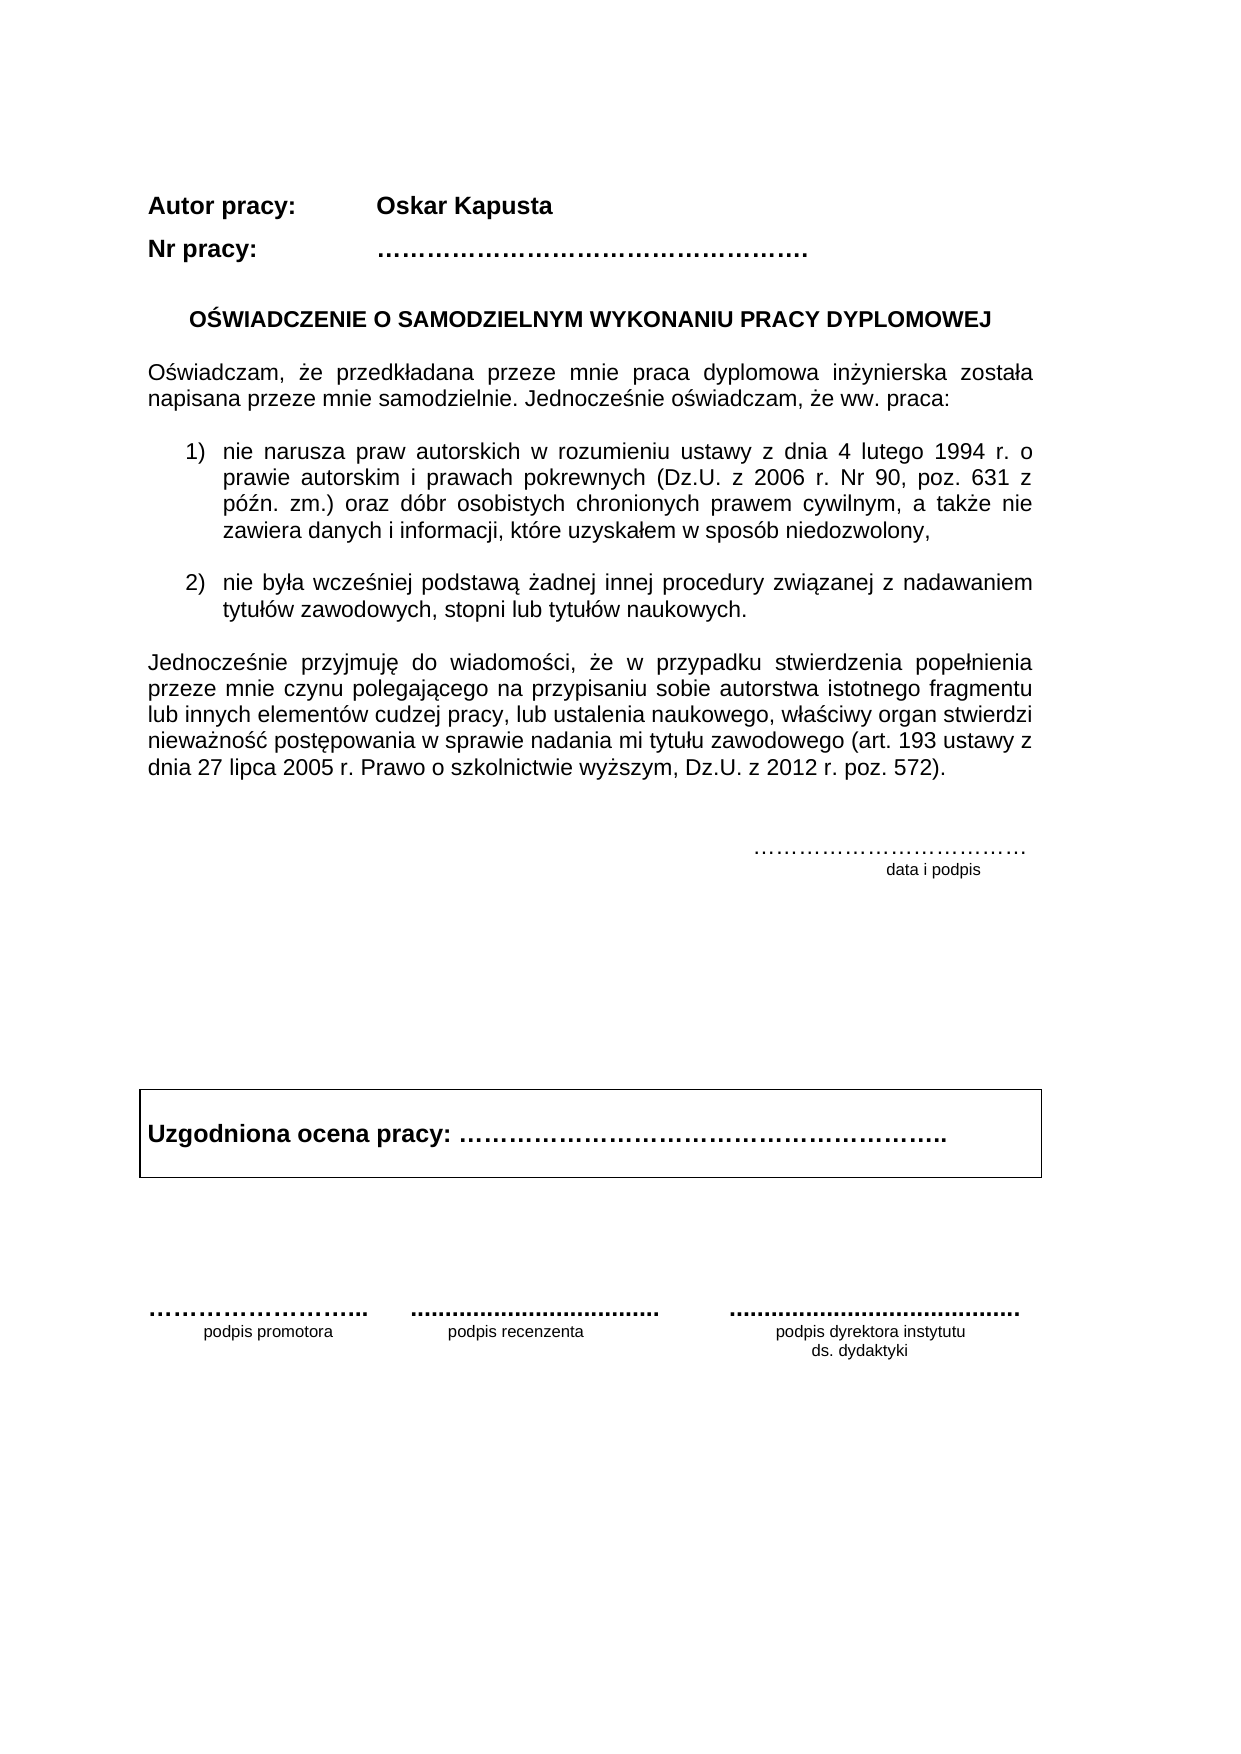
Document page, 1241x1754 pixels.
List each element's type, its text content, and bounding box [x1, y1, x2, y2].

text ……………………... .................................... .......................................... [148, 1293, 1033, 1321]
table_header Uzgodniona ocena pracy: ………………………………………………….. [141, 1090, 1041, 1177]
text Autor pracy: Oskar Kapusta [148, 191, 1033, 219]
text Jednocześnie przyjmuję do wiadomości, że w przypadku stwierdzenia popełnienia przeze mnie czynu polegającego na przypisaniu sobie autorstwa istotnego fragmentu lub innych elementów cudzej pracy, lub ustalenia naukowego, właściwy organ stwierdzi nieważność postępowania w sprawie nadania mi tytułu zawodowego (art. 193 ustawy z dnia 27 lipca 2005 r. Prawo o szkolnictwie wyższym, Dz.U. z 2012 r. poz. 572). [148, 648, 1033, 780]
text Oświadczam, że przedkładana przeze mnie praca dyplomowa inżynierska została napisana przeze mnie samodzielnie. Jednocześnie oświadczam, że ww. praca: [148, 358, 1033, 411]
text ds. dydaktyki [738, 1341, 1033, 1360]
text data i podpis [886, 859, 1033, 878]
text ……………………………… [148, 833, 1033, 859]
list nie była wcześniej podstawą żadnej innej procedury związanej z nadawaniem tytułów zawodowych, stopni lub tytułów naukowych. [185, 569, 1033, 622]
text podpis promotora podpis recenzenta podpis dyrektora instytutu [148, 1321, 1034, 1341]
text Nr pracy: ……………………………………………. [148, 234, 1033, 263]
list nie narusza praw autorskich w rozumieniu ustawy z dnia 4 lutego 1994 r. o prawie autorskim i prawach pokrewnych (Dz.U. z 2006 r. Nr 90, poz. 631 z późn. zm.) oraz dóbr osobistych chronionych prawem cywilnym, a także nie zawiera danych i informacji, które uzyskałem w sposób niedozwolony, [185, 438, 1033, 543]
text OŚWIADCZENIE O SAMODZIELNYM WYKONANIU PRACY DYPLOMOWEJ [148, 306, 1033, 332]
